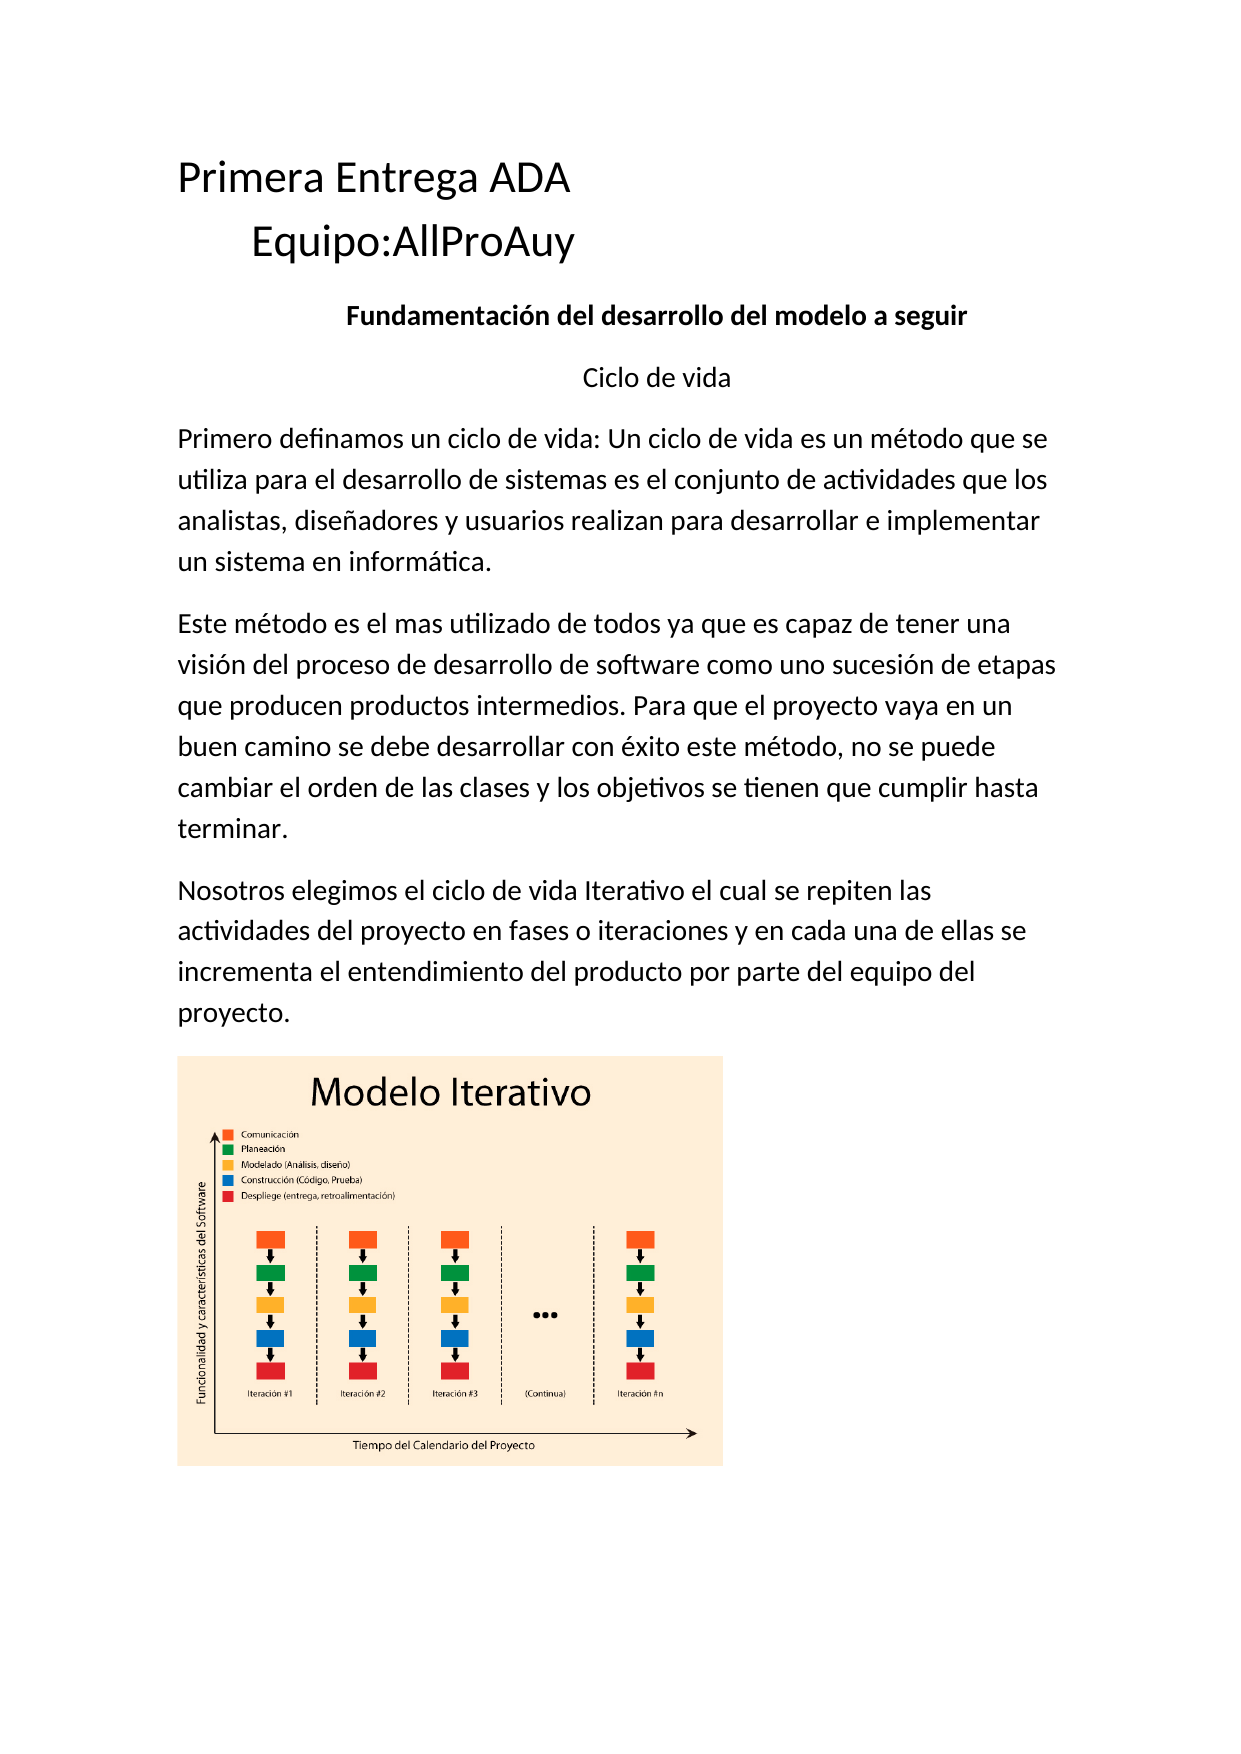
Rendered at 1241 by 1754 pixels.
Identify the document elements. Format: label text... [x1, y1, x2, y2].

text Nosotros elegimos el ciclo de vida Iterativo el cual se repiten las actividades del proyecto en fases o iteraciones y en cada una de ellas se incrementa el entendimiento del producto por parte del equipo del proyecto. [177, 872, 1063, 1030]
picture [177, 1056, 723, 1466]
text Fundamentación del desarrollo del modelo a seguir [251, 297, 1063, 333]
text Ciclo de vida [251, 359, 1063, 394]
text Este método es el mas utilizado de todos ya que es capaz de tener una visión del proceso de desarrollo de software como uno sucesión de etapas que producen productos intermedios. Para que el proyecto vaya en un buen camino se debe desarrollar con éxito este método, no se puede cambiar el orden de las clases y los objetivos se tienen que cumplir hasta terminar. [177, 605, 1063, 845]
text Primera Entrega ADA Equipo:AllProAuy [177, 148, 1063, 268]
text Primero definamos un ciclo de vida: Un ciclo de vida es un método que se utiliza para el desarrollo de sistemas es el conjunto de actividades que los analistas, diseñadores y usuarios realizan para desarrollar e implementar un sistema en informática. [177, 421, 1063, 579]
